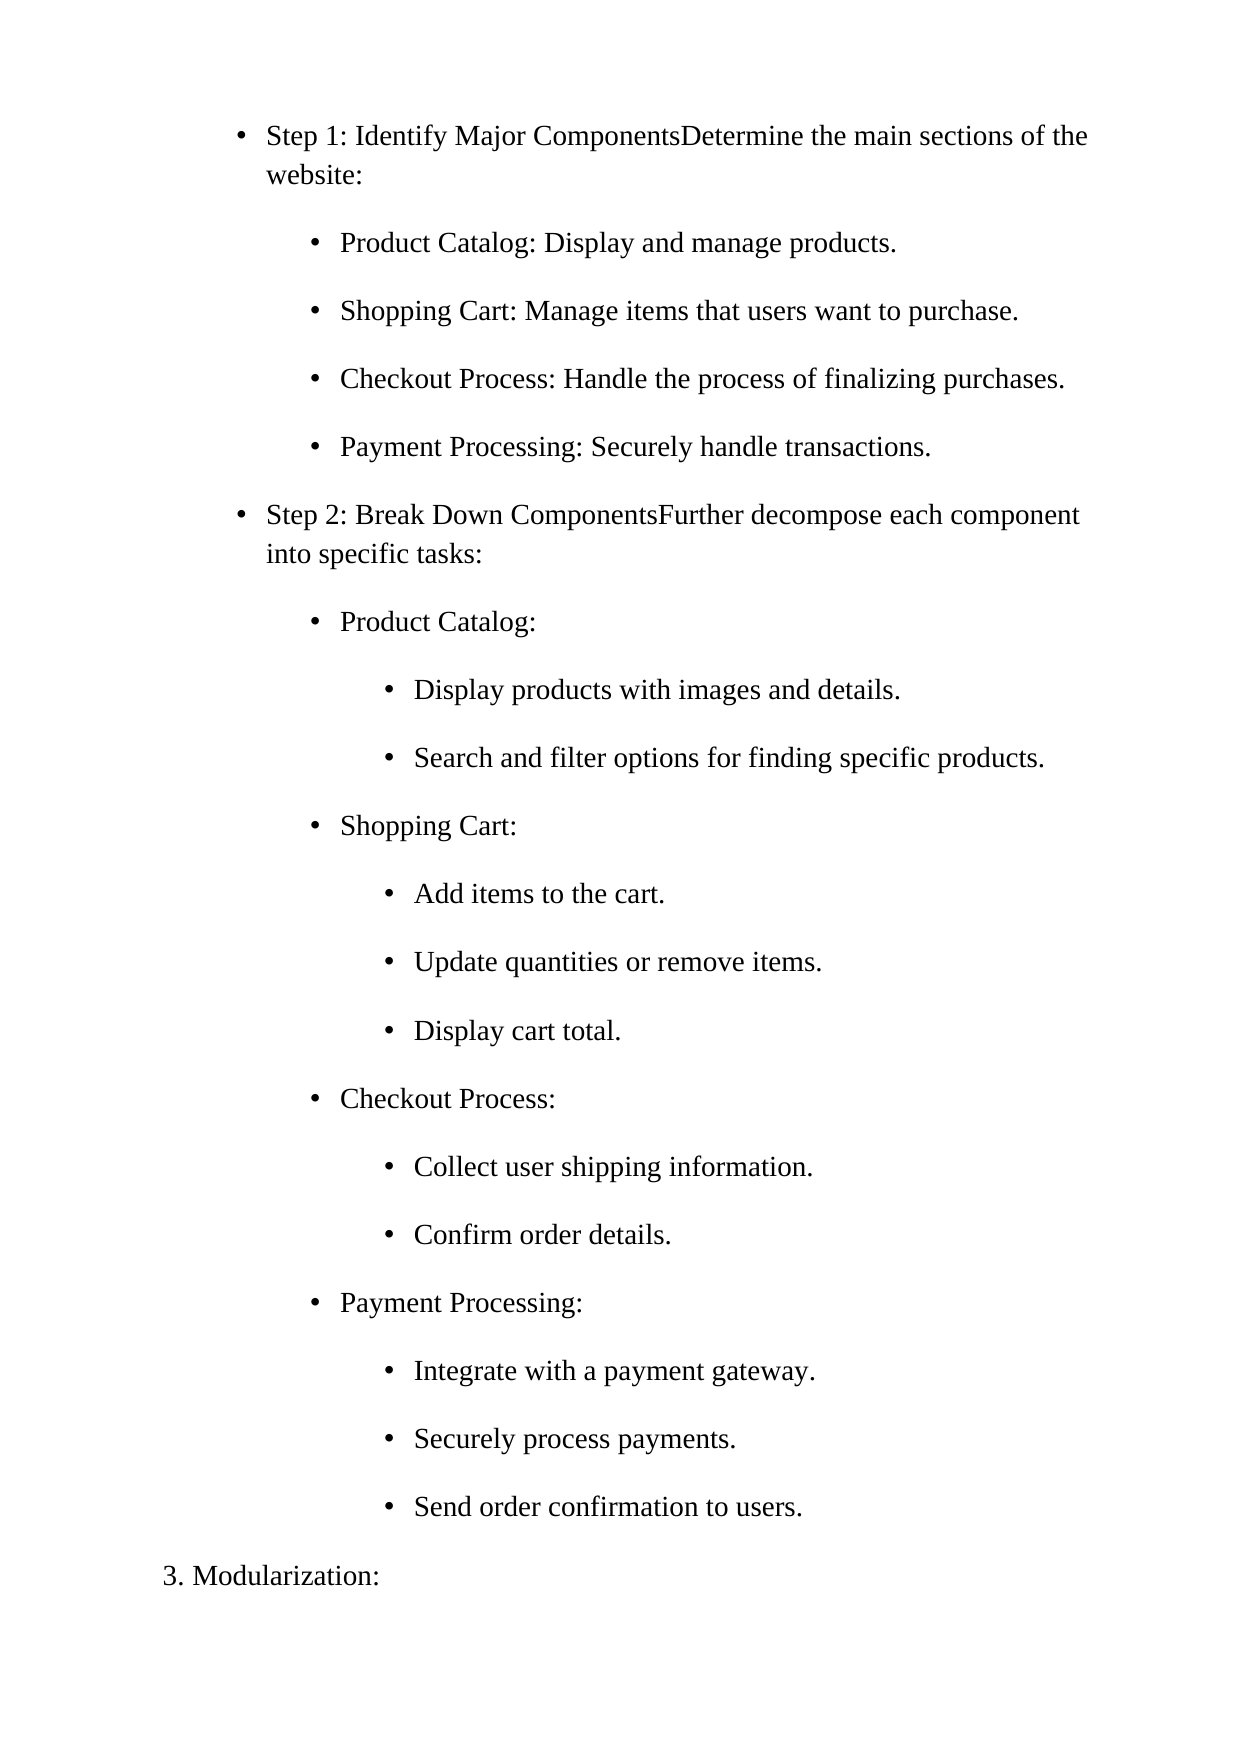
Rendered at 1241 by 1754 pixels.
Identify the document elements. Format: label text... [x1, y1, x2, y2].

list Update quantities or remove items. [384, 944, 1122, 978]
list Search and filter options for finding specific products. [384, 740, 1122, 774]
list Confirm order details. [384, 1217, 1122, 1251]
list Checkout Process: [310, 1081, 1122, 1114]
list Securely process payments. [384, 1421, 1122, 1455]
list Product Catalog: Display and manage products. [310, 225, 1122, 258]
list Checkout Process: Handle the process of finalizing purchases. [310, 361, 1122, 395]
list Shopping Cart: Manage items that users want to purchase. [310, 293, 1122, 327]
list Collect user shipping information. [384, 1149, 1122, 1183]
list Integrate with a payment gateway. [384, 1353, 1122, 1387]
list Shopping Cart: [310, 808, 1122, 842]
list Display products with images and details. [384, 672, 1122, 706]
list Product Catalog: [310, 604, 1122, 638]
list Send order confirmation to users. [384, 1489, 1122, 1523]
list Payment Processing: Securely handle transactions. [310, 429, 1122, 463]
list Step 1: Identify Major ComponentsDetermine the main sections of the website: [236, 118, 1122, 190]
list Step 2: Break Down ComponentsFurther decompose each component into specific tasks: [236, 497, 1122, 569]
list Add items to the cart. [384, 876, 1122, 910]
list Payment Processing: [310, 1285, 1122, 1319]
list Modularization: [162, 1558, 1122, 1591]
list Display cart total. [384, 1013, 1122, 1046]
